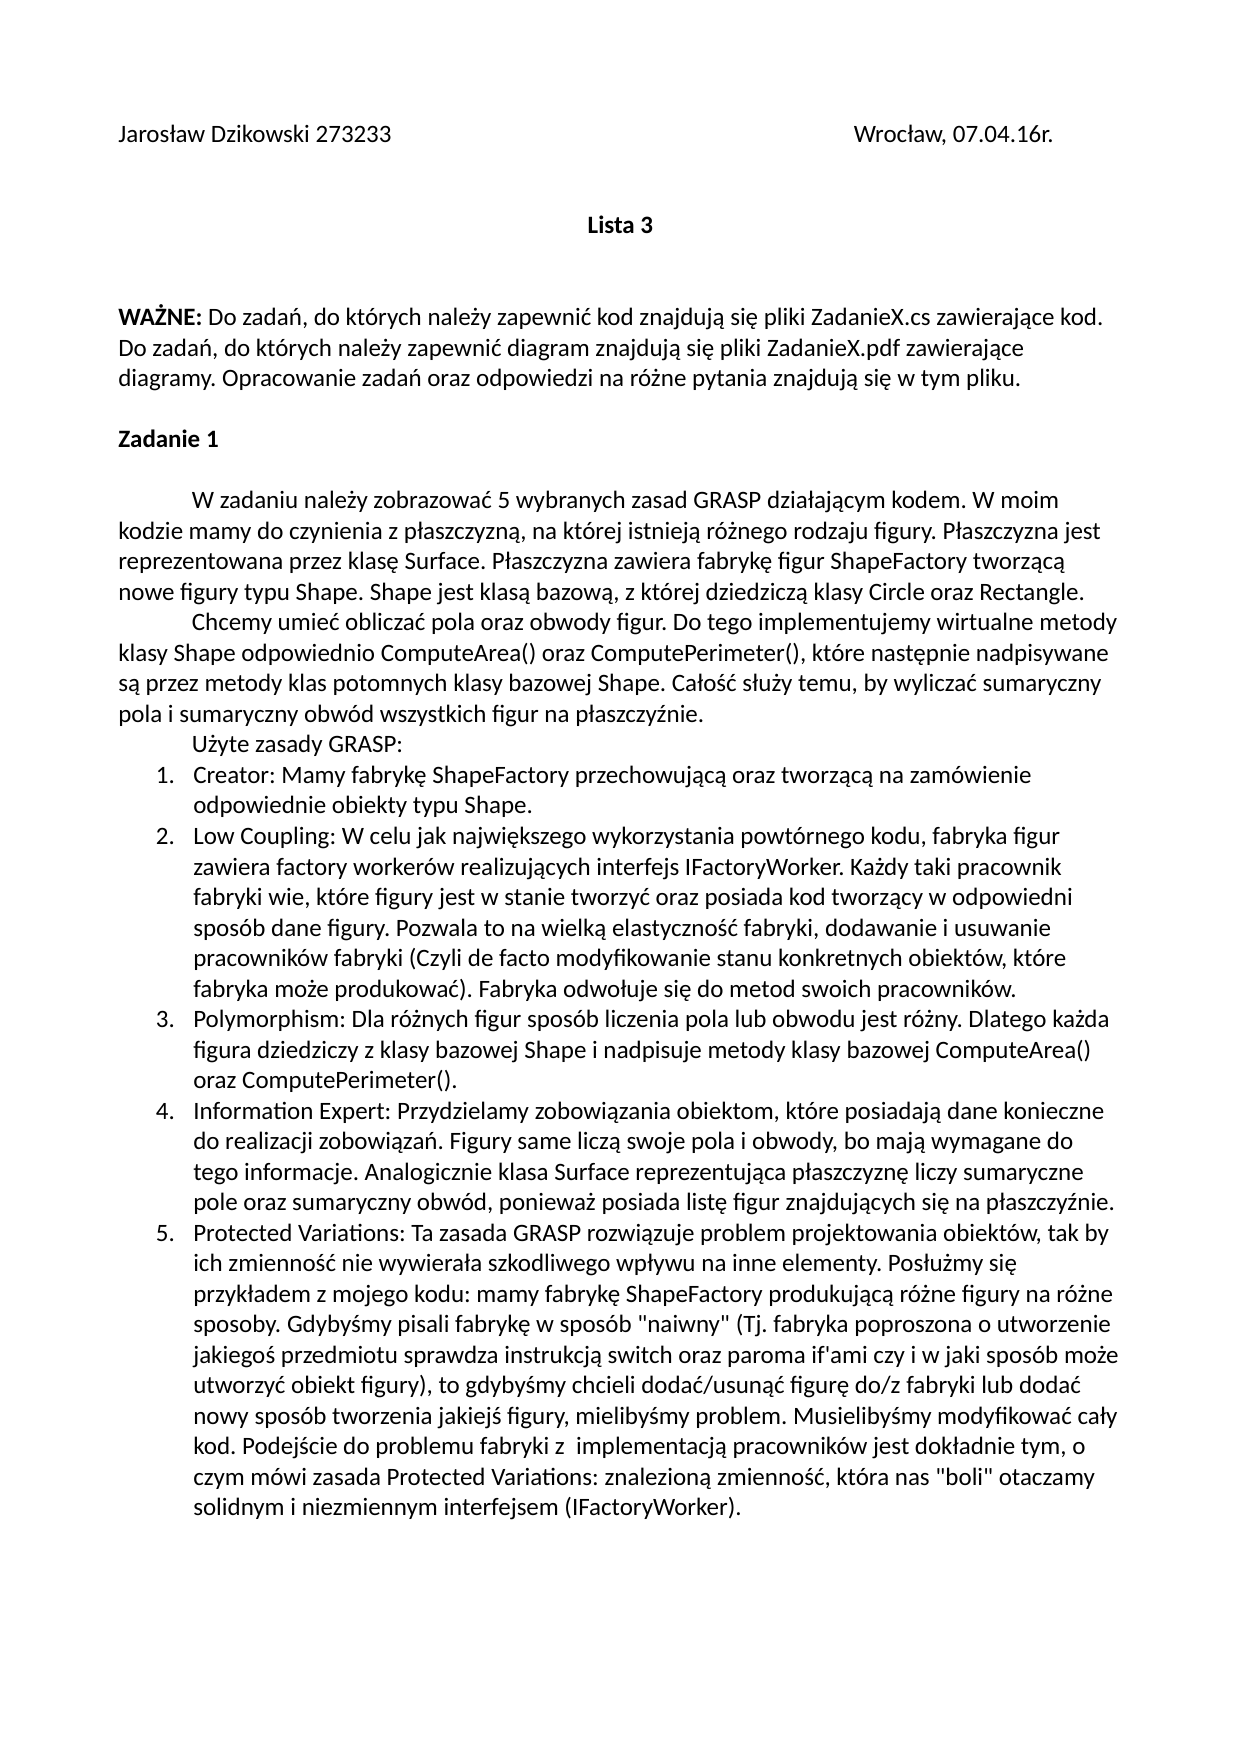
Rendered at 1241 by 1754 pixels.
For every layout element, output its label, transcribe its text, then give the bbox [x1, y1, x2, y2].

text WAŻNE: Do zadań, do których należy zapewnić kod znajdują się pliki ZadanieX.cs zawierające kod. Do zadań, do których należy zapewnić diagram znajdują się pliki ZadanieX.pdf zawierające diagramy. Opracowanie zadań oraz odpowiedzi na różne pytania znajdują się w tym pliku. [118, 301, 1122, 393]
list Protected Variations: Ta zasada GRASP rozwiązuje problem projektowania obiektów, tak by ich zmienność nie wywierała szkodliwego wpływu na inne elementy. Posłużmy się przykładem z mojego kodu: mamy fabrykę ShapeFactory produkującą różne figury na różne sposoby. Gdybyśmy pisali fabrykę w sposób "naiwny" (Tj. fabryka poproszona o utworzenie jakiegoś przedmiotu sprawdza instrukcją switch oraz paroma if'ami czy i w jaki sposób może utworzyć obiekt figury), to gdybyśmy chcieli dodać/usunąć figurę do/z fabryki lub dodać nowy sposób tworzenia jakiejś figury, mielibyśmy problem. Musielibyśmy modyfikować cały kod. Podejście do problemu fabryki z implementacją pracowników jest dokładnie tym, o czym mówi zasada Protected Variations: znalezioną zmienność, która nas "boli" otaczamy solidnym i niezmiennym interfejsem (IFactoryWorker). [156, 1217, 1122, 1522]
text Zadanie 1 [118, 423, 1122, 454]
text Jarosław Dzikowski 273233 Wrocław, 07.04.16r. [118, 118, 1122, 149]
text Lista 3 [118, 210, 1122, 240]
text Chcemy umieć obliczać pola oraz obwody figur. Do tego implementujemy wirtualne metody klasy Shape odpowiednio ComputeArea() oraz ComputePerimeter(), które następnie nadpisywane są przez metody klas potomnych klasy bazowej Shape. Całość służy temu, by wyliczać sumaryczny pola i sumaryczny obwód wszystkich figur na płaszczyźnie. [118, 606, 1122, 728]
text W zadaniu należy zobrazować 5 wybranych zasad GRASP działającym kodem. W moim kodzie mamy do czynienia z płaszczyzną, na której istnieją różnego rodzaju figury. Płaszczyzna jest reprezentowana przez klasę Surface. Płaszczyzna zawiera fabrykę figur ShapeFactory tworzącą nowe figury typu Shape. Shape jest klasą bazową, z której dziedziczą klasy Circle oraz Rectangle. [118, 484, 1122, 606]
list Information Expert: Przydzielamy zobowiązania obiektom, które posiadają dane konieczne do realizacji zobowiązań. Figury same liczą swoje pola i obwody, bo mają wymagane do tego informacje. Analogicznie klasa Surface reprezentująca płaszczyznę liczy sumaryczne pole oraz sumaryczny obwód, ponieważ posiada listę figur znajdujących się na płaszczyźnie. [156, 1095, 1122, 1217]
text Użyte zasady GRASP: [118, 728, 1122, 759]
list Low Coupling: W celu jak największego wykorzystania powtórnego kodu, fabryka figur zawiera factory workerów realizujących interfejs IFactoryWorker. Każdy taki pracownik fabryki wie, które figury jest w stanie tworzyć oraz posiada kod tworzący w odpowiedni sposób dane figury. Pozwala to na wielką elastyczność fabryki, dodawanie i usuwanie pracowników fabryki (Czyli de facto modyfikowanie stanu konkretnych obiektów, które fabryka może produkować). Fabryka odwołuje się do metod swoich pracowników. [156, 820, 1122, 1003]
list Creator: Mamy fabrykę ShapeFactory przechowującą oraz tworzącą na zamówienie odpowiednie obiekty typu Shape. [156, 759, 1122, 820]
list Polymorphism: Dla różnych figur sposób liczenia pola lub obwodu jest różny. Dlatego każda figura dziedziczy z klasy bazowej Shape i nadpisuje metody klasy bazowej ComputeArea() oraz ComputePerimeter(). [156, 1003, 1122, 1095]
